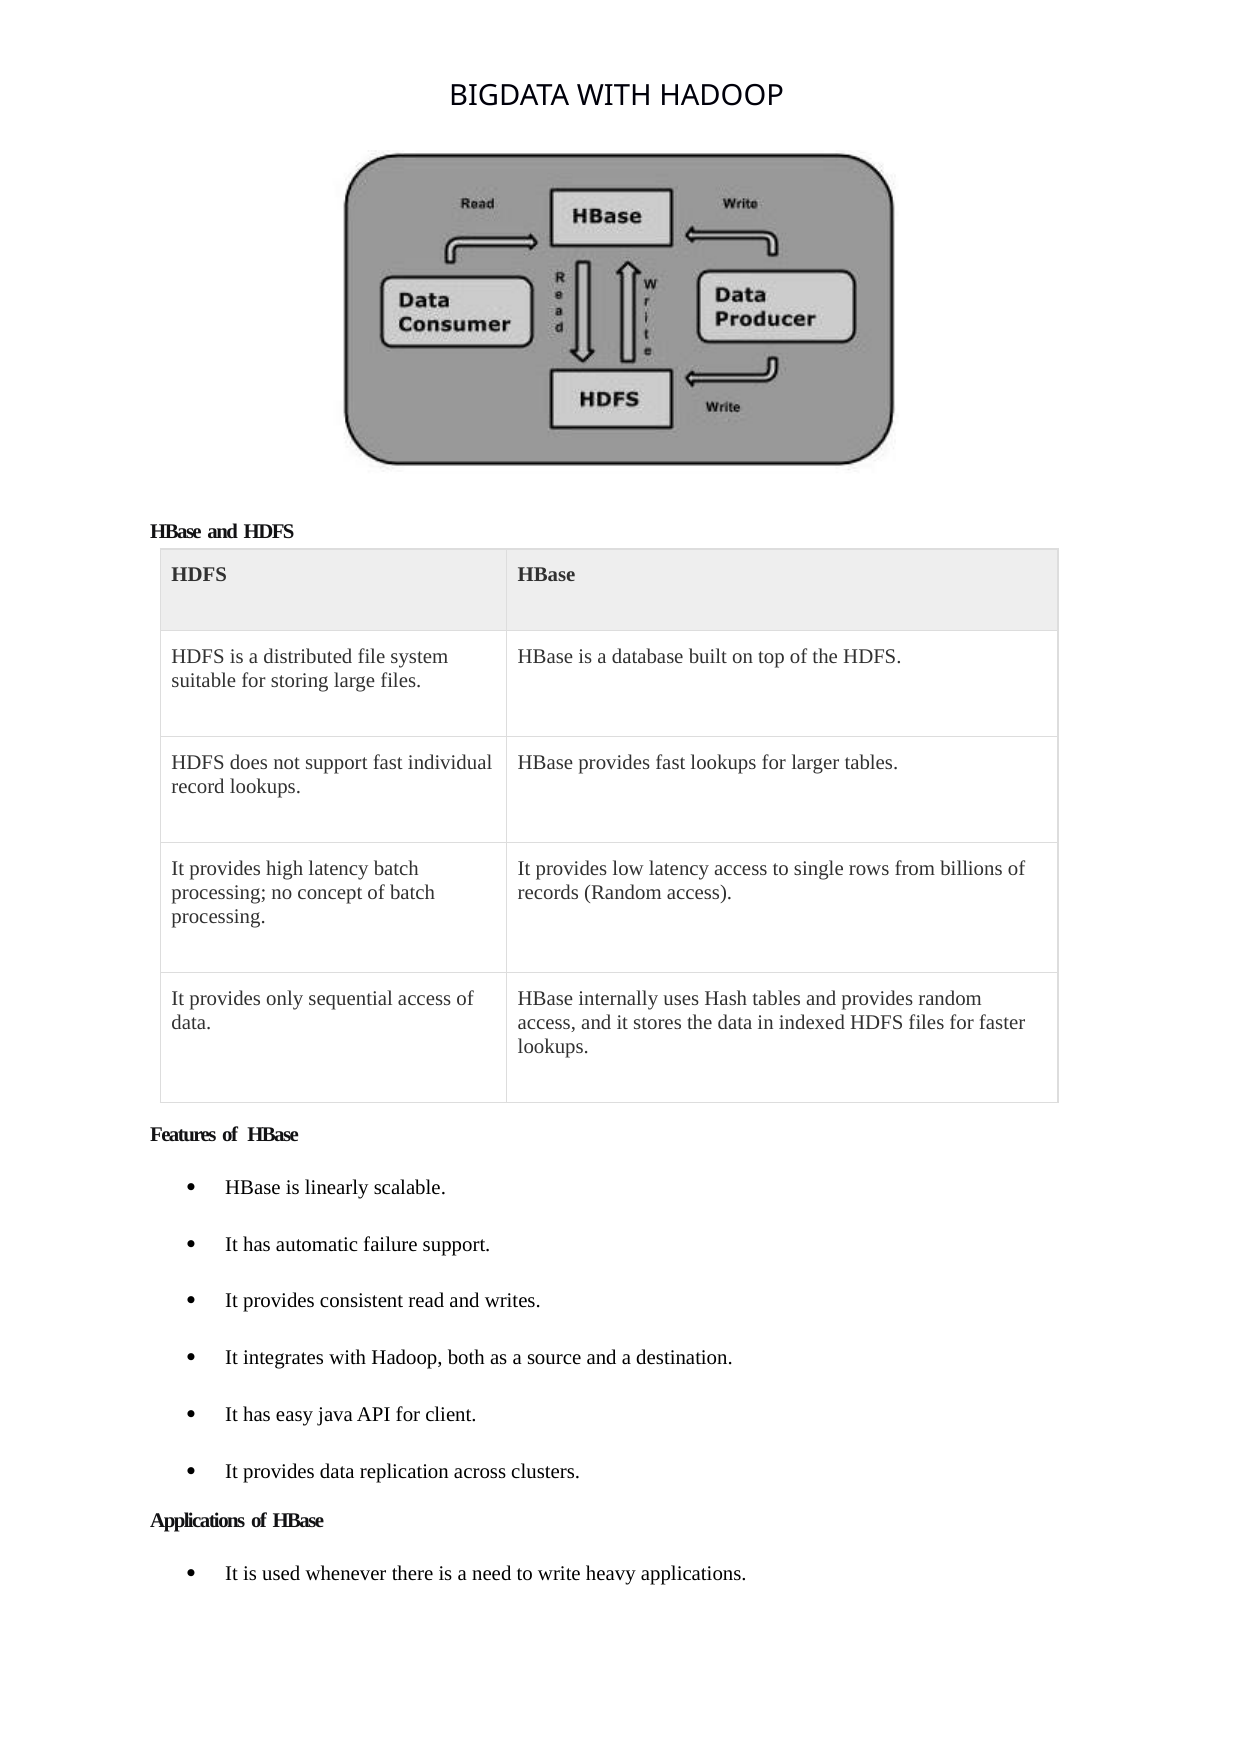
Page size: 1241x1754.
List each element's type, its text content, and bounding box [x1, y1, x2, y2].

table_header HDFS [161, 550, 506, 630]
subtitle Features of HBase [150, 1108, 1085, 1146]
list It integrates with Hadoop, both as a source and a destination. [187, 1345, 1090, 1369]
subtitle HBase and HDFS [150, 505, 1085, 543]
table_cell HBase provides fast lookups for larger tables. [507, 737, 1057, 842]
subtitle Applications of HBase [150, 1494, 1085, 1532]
table_cell HDFS is a distributed file system suitable for storing large files. [161, 631, 506, 736]
list HBase is linearly scalable. [187, 1175, 1090, 1199]
list It has easy java API for client. [187, 1402, 1090, 1426]
table_cell HBase internally uses Hash tables and provides random access, and it stores the data in indexed HDFS files for faster lookups. [507, 973, 1057, 1102]
list It provides consistent read and writes. [187, 1288, 1090, 1312]
table_cell It provides high latency batch processing; no concept of batch processing. [161, 843, 506, 972]
table_cell It provides low latency access to single rows from billions of records (Random access). [507, 843, 1057, 972]
list It is used whenever there is a need to write heavy applications. [187, 1561, 1090, 1585]
table_cell HBase is a database built on top of the HDFS. [507, 631, 1057, 736]
list It provides data replication across clusters. [187, 1459, 1090, 1483]
table_cell HDFS does not support fast individual record lookups. [161, 737, 506, 842]
table_cell It provides only sequential access of data. [161, 973, 506, 1102]
list It has automatic failure support. [187, 1232, 1090, 1256]
table_header HBase [507, 550, 1057, 630]
picture [332, 150, 899, 481]
